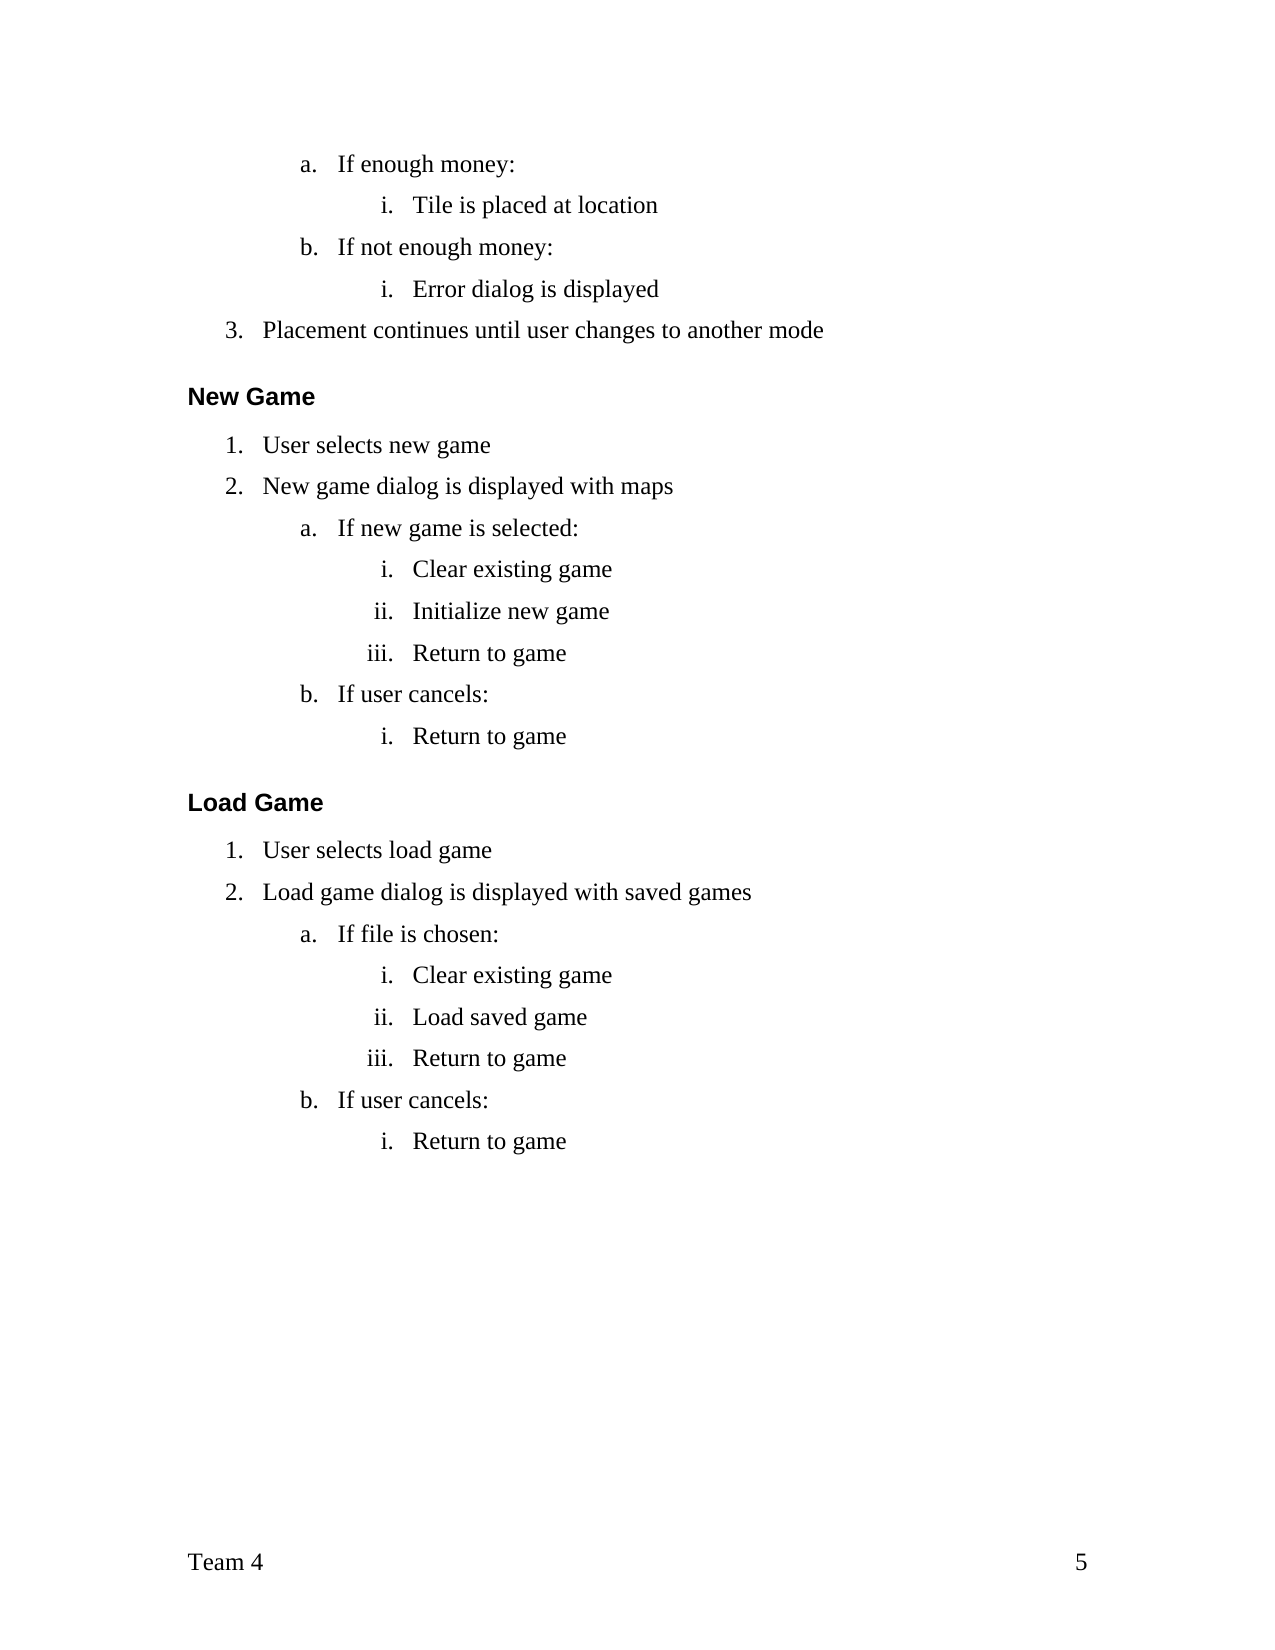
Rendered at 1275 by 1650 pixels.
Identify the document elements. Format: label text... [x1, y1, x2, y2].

subtitle New Game [187, 383, 1087, 411]
list If new game is selected: [300, 514, 1087, 542]
list Return to game [187, 1127, 1087, 1155]
list If user cancels: [300, 680, 1087, 708]
list Tile is placed at location [187, 192, 1087, 219]
list Error dialog is displayed [187, 275, 1087, 302]
list Return to game [187, 639, 1087, 666]
list Return to game [187, 1044, 1087, 1072]
list User selects new game [225, 431, 1087, 459]
list If user cancels: [300, 1086, 1087, 1114]
list If not enough money: [300, 233, 1087, 261]
list If file is chosen: [300, 920, 1087, 947]
list Clear existing game [187, 961, 1087, 989]
list User selects load game [225, 837, 1087, 864]
list Load game dialog is displayed with saved games [225, 878, 1087, 906]
subtitle Load Game [187, 788, 1087, 816]
list Placement continues until user changes to another mode [225, 316, 1087, 344]
list Return to game [187, 722, 1087, 749]
list Clear existing game [187, 556, 1087, 583]
list Initialize new game [187, 597, 1087, 625]
list Load saved game [187, 1003, 1087, 1031]
list If enough money: [300, 150, 1087, 178]
list New game dialog is displayed with maps [225, 472, 1087, 500]
